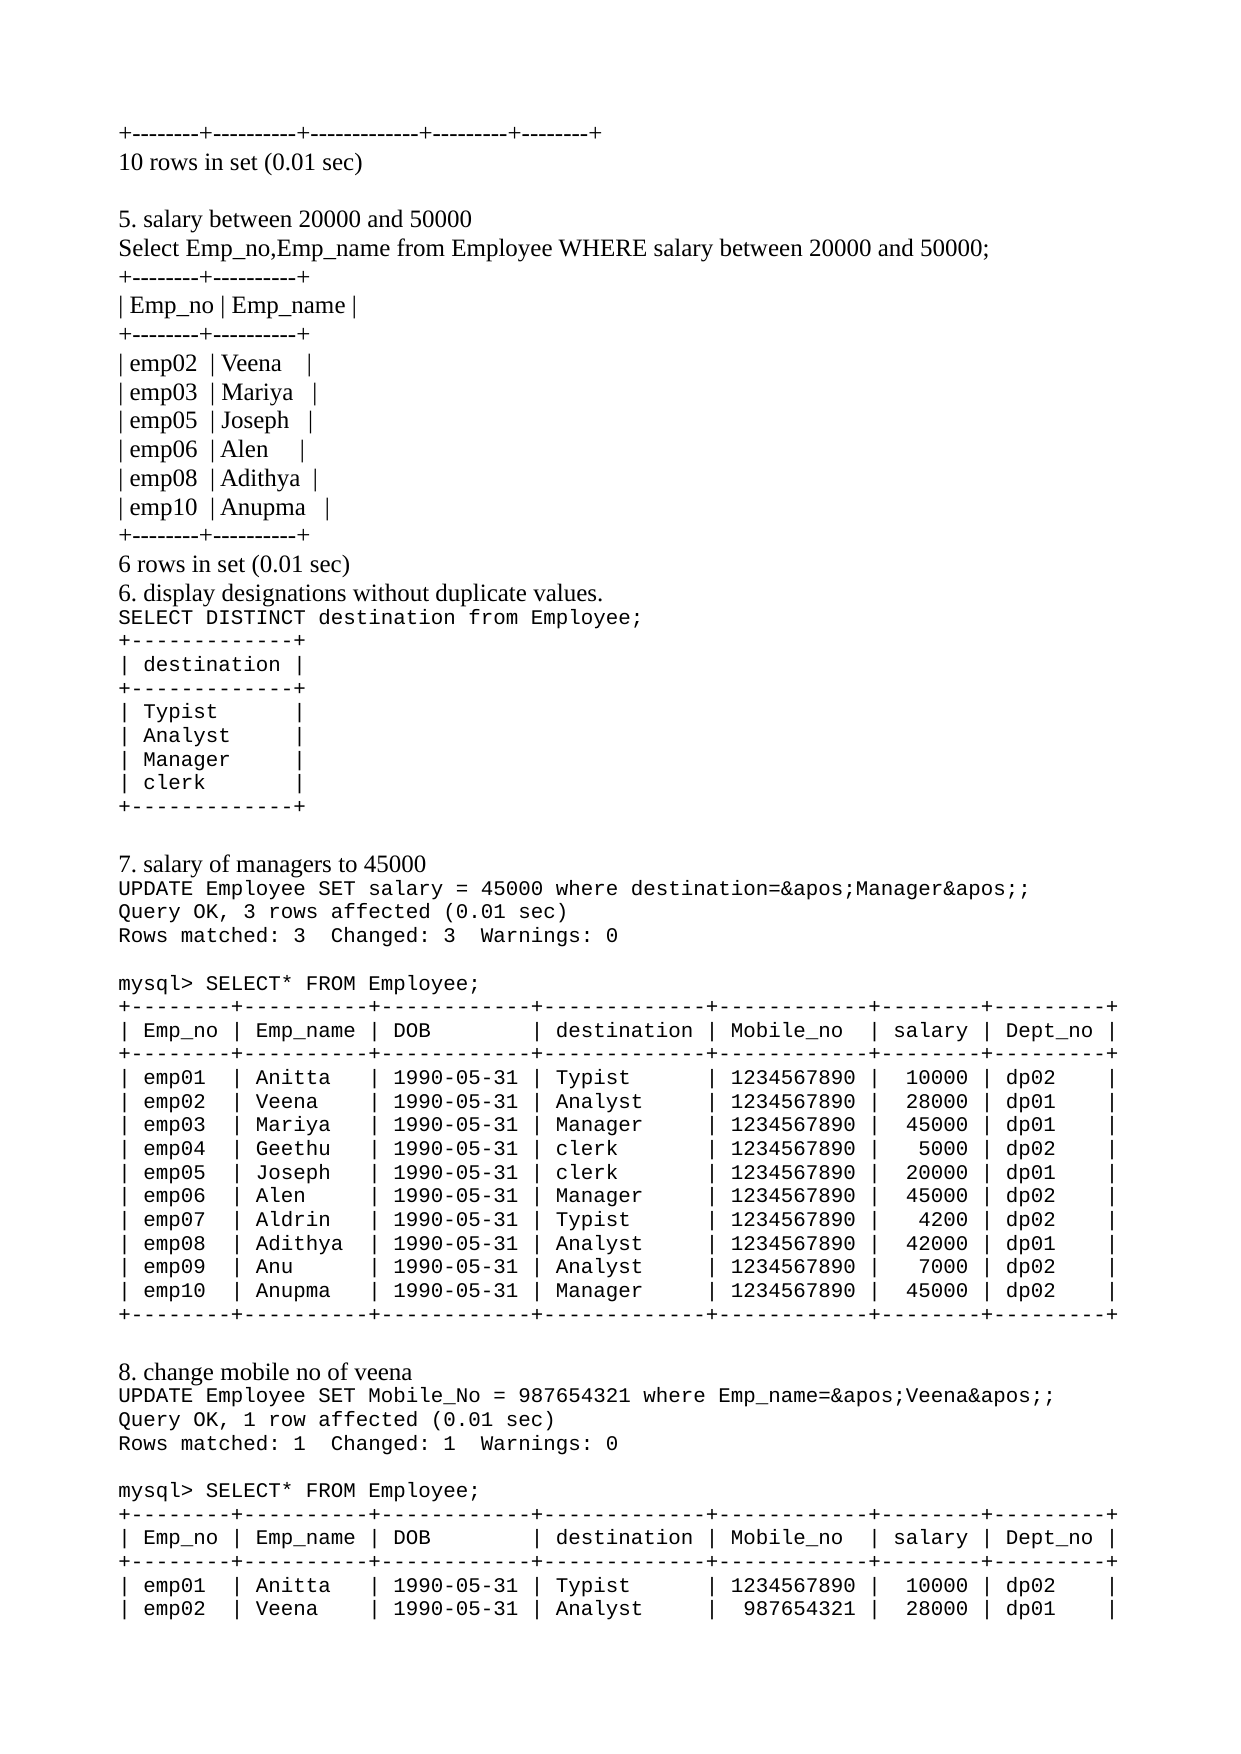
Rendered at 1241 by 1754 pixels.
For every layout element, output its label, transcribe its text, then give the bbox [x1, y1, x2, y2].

text Query OK, 3 rows affected (0.01 sec) [118, 902, 1122, 925]
text Select Emp_no,Emp_name from Employee WHERE salary between 20000 and 50000; [118, 233, 1122, 262]
text | emp02 | Veena | 1990-05-31 | Analyst | 987654321 | 28000 | dp01 | [118, 1598, 1122, 1622]
text Rows matched: 3 Changed: 3 Warnings: 0 [118, 925, 1122, 949]
text | Emp_no | Emp_name | DOB | destination | Mobile_no | salary | Dept_no | [118, 1020, 1122, 1043]
text | emp05 | Joseph | [118, 406, 1122, 434]
text Query OK, 1 row affected (0.01 sec) [118, 1409, 1122, 1433]
text +--------+----------+-------------+---------+--------+ [118, 118, 1122, 147]
text mysql> SELECT* FROM Employee; [118, 972, 1122, 996]
text | emp10 | Anupma | 1990-05-31 | Manager | 1234567890 | 45000 | dp02 | [118, 1280, 1122, 1303]
text +-------------+ [118, 631, 1122, 654]
text 8. change mobile no of veena [118, 1357, 1122, 1385]
text | emp01 | Anitta | 1990-05-31 | Typist | 1234567890 | 10000 | dp02 | [118, 1574, 1122, 1598]
text | clerk | [118, 772, 1122, 796]
text | emp10 | Anupma | [118, 492, 1122, 521]
text | emp07 | Aldrin | 1990-05-31 | Typist | 1234567890 | 4200 | dp02 | [118, 1209, 1122, 1233]
text 6. display designations without duplicate values. [118, 578, 1122, 607]
text UPDATE Employee SET Mobile_No = 987654321 where Emp_name=&apos;Veena&apos;; [118, 1385, 1122, 1409]
text 7. salary of managers to 45000 [118, 849, 1122, 878]
text | emp06 | Alen | [118, 434, 1122, 463]
text Rows matched: 1 Changed: 1 Warnings: 0 [118, 1433, 1122, 1456]
text 5. salary between 20000 and 50000 [118, 204, 1122, 233]
text +--------+----------+ [118, 319, 1122, 348]
text +--------+----------+------------+-------------+------------+--------+---------+ [118, 1551, 1122, 1574]
text | emp03 | Mariya | [118, 377, 1122, 406]
text | destination | [118, 654, 1122, 678]
text mysql> SELECT* FROM Employee; [118, 1480, 1122, 1504]
text +--------+----------+ [118, 521, 1122, 549]
text 6 rows in set (0.01 sec) [118, 549, 1122, 578]
text +--------+----------+------------+-------------+------------+--------+---------+ [118, 1504, 1122, 1527]
text | emp08 | Adithya | [118, 463, 1122, 492]
text | emp06 | Alen | 1990-05-31 | Manager | 1234567890 | 45000 | dp02 | [118, 1185, 1122, 1209]
text | emp05 | Joseph | 1990-05-31 | clerk | 1234567890 | 20000 | dp01 | [118, 1162, 1122, 1185]
text | emp04 | Geethu | 1990-05-31 | clerk | 1234567890 | 5000 | dp02 | [118, 1138, 1122, 1162]
text +--------+----------+------------+-------------+------------+--------+---------+ [118, 1303, 1122, 1327]
text | Typist | [118, 701, 1122, 725]
text | emp02 | Veena | 1990-05-31 | Analyst | 1234567890 | 28000 | dp01 | [118, 1091, 1122, 1114]
text | Manager | [118, 749, 1122, 772]
text +-------------+ [118, 796, 1122, 820]
text | emp09 | Anu | 1990-05-31 | Analyst | 1234567890 | 7000 | dp02 | [118, 1256, 1122, 1280]
text | Analyst | [118, 725, 1122, 749]
text +--------+----------+------------+-------------+------------+--------+---------+ [118, 1043, 1122, 1067]
text | emp02 | Veena | [118, 348, 1122, 377]
text 10 rows in set (0.01 sec) [118, 147, 1122, 176]
text | emp03 | Mariya | 1990-05-31 | Manager | 1234567890 | 45000 | dp01 | [118, 1114, 1122, 1138]
text | Emp_no | Emp_name | [118, 291, 1122, 319]
text | Emp_no | Emp_name | DOB | destination | Mobile_no | salary | Dept_no | [118, 1527, 1122, 1551]
text | emp08 | Adithya | 1990-05-31 | Analyst | 1234567890 | 42000 | dp01 | [118, 1233, 1122, 1256]
text | emp01 | Anitta | 1990-05-31 | Typist | 1234567890 | 10000 | dp02 | [118, 1067, 1122, 1091]
text UPDATE Employee SET salary = 45000 where destination=&apos;Manager&apos;; [118, 878, 1122, 902]
text +-------------+ [118, 678, 1122, 701]
text SELECT DISTINCT destination from Employee; [118, 607, 1122, 631]
text +--------+----------+------------+-------------+------------+--------+---------+ [118, 996, 1122, 1020]
text +--------+----------+ [118, 262, 1122, 291]
